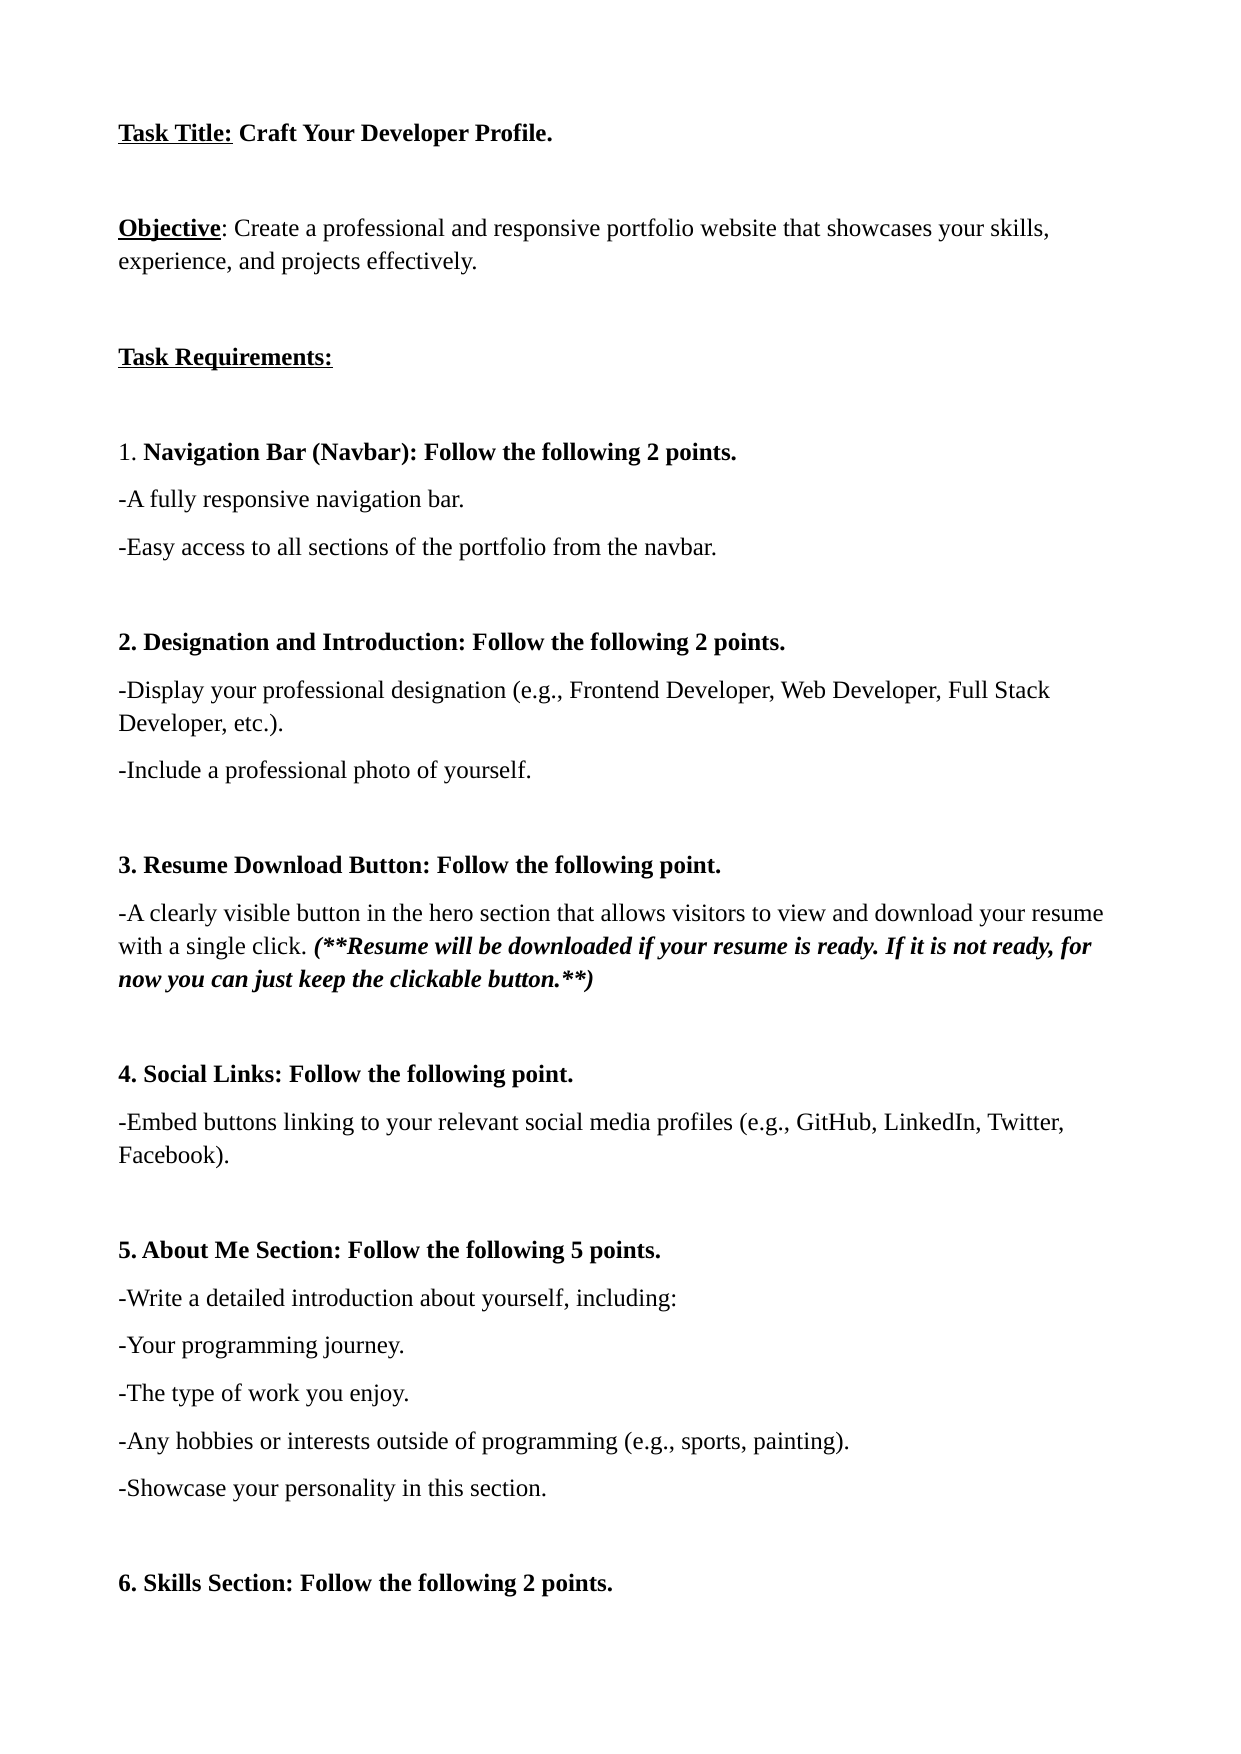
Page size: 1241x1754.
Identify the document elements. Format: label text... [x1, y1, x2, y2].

text -Include a professional photo of yourself. [118, 755, 1122, 784]
text 5. About Me Section: Follow the following 5 points. [118, 1235, 1122, 1264]
text -Showcase your personality in this section. [118, 1473, 1122, 1502]
text -A clearly visible button in the hero section that allows visitors to view and download your resume with a single click. (**Resume will be downloaded if your resume is ready. If it is not ready, for now you can just keep the clickable button.**) [118, 898, 1122, 993]
text Task Requirements: [118, 342, 1122, 370]
text Objective: Create a professional and responsive portfolio website that showcases your skills, experience, and projects effectively. [118, 213, 1122, 275]
text 2. Designation and Introduction: Follow the following 2 points. [118, 627, 1122, 656]
text Task Title: Craft Your Developer Profile. [118, 118, 1122, 147]
text 4. Social Links: Follow the following point. [118, 1059, 1122, 1088]
text 3. Resume Download Button: Follow the following point. [118, 851, 1122, 879]
text -Any hobbies or interests outside of programming (e.g., sports, painting). [118, 1426, 1122, 1454]
text -Easy access to all sections of the portfolio from the navbar. [118, 532, 1122, 561]
text -Write a detailed introduction about yourself, including: [118, 1283, 1122, 1312]
text 1. Navigation Bar (Navbar): Follow the following 2 points. [118, 437, 1122, 466]
text 6. Skills Section: Follow the following 2 points. [118, 1568, 1122, 1597]
text -Embed buttons linking to your relevant social media profiles (e.g., GitHub, LinkedIn, Twitter, Facebook). [118, 1107, 1122, 1169]
text -Display your professional designation (e.g., Frontend Developer, Web Developer, Full Stack Developer, etc.). [118, 675, 1122, 737]
text -Your programming journey. [118, 1331, 1122, 1359]
text -The type of work you enjoy. [118, 1378, 1122, 1407]
text -A fully responsive navigation bar. [118, 484, 1122, 513]
